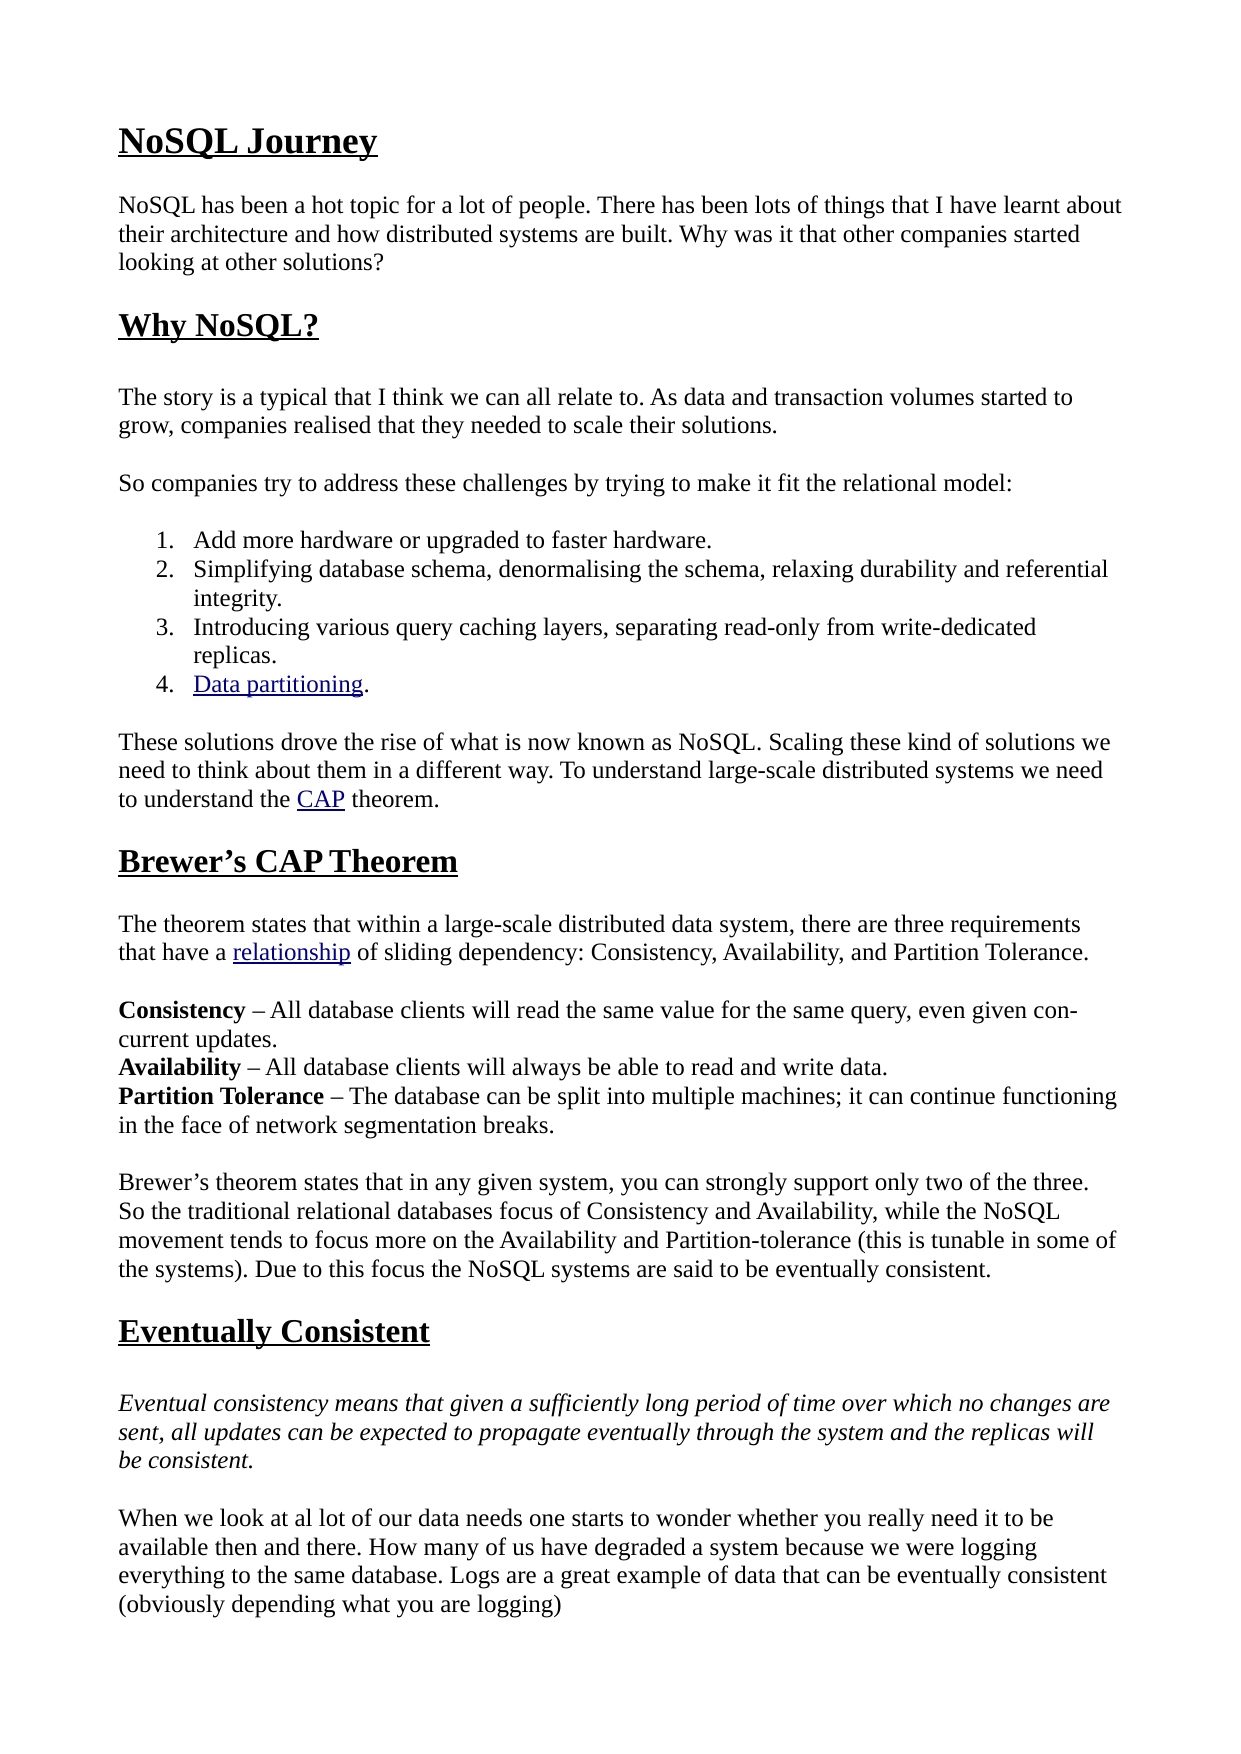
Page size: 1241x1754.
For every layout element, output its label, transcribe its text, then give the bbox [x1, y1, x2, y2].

text Eventual consistency means that given a sufficiently long period of time over which no changes are sent, all updates can be expected to propagate eventually through the system and the replicas will be consistent. [118, 1388, 1122, 1474]
list Add more hardware or upgraded to faster hardware. [156, 525, 1122, 554]
text Availability – All database clients will always be able to read and write data. [118, 1052, 1122, 1081]
list Simplifying database schema, denormalising the schema, relaxing durability and referential integrity. [156, 554, 1122, 612]
text NoSQL has been a hot topic for a lot of people. There has been lots of things that I have learnt about their architecture and how distributed systems are built. Why was it that other companies started looking at other solutions? [118, 190, 1122, 276]
list Introducing various query caching layers, separating read-only from write-dedicated replicas. [156, 612, 1122, 669]
text The theorem states that within a large-scale distributed data system, there are three requirements that have a relationship of sliding dependency: Consistency, Availability, and Partition Tolerance. [118, 909, 1122, 966]
text Brewer’s theorem states that in any given system, you can strongly support only two of the three. So the traditional relational databases focus of Consistency and Availability, while the NoSQL movement tends to focus more on the Availability and Partition-tolerance (this is tunable in some of the systems). Due to this focus the NoSQL systems are said to be eventually consistent. [118, 1167, 1122, 1282]
list Data partitioning. [156, 669, 1122, 698]
text Partition Tolerance – The database can be split into multiple machines; it can continue functioning in the face of network segmentation breaks. [118, 1081, 1122, 1139]
text The story is a typical that I think we can all relate to. As data and transaction volumes started to grow, companies realised that they needed to scale their solutions. [118, 382, 1122, 439]
text NoSQL Journey [118, 118, 1122, 161]
text Consistency – All database clients will read the same value for the same query, even given con- current updates. [118, 995, 1122, 1052]
text Why NoSQL? [118, 305, 1122, 343]
text So companies try to address these challenges by trying to make it fit the relational model: [118, 468, 1122, 497]
text When we look at al lot of our data needs one starts to wonder whether you really need it to be available then and there. How many of us have degraded a system because we were logging everything to the same database. Logs are a great example of data that can be eventually consistent (obviously depending what you are logging) [118, 1503, 1122, 1618]
text These solutions drove the rise of what is now known as NoSQL. Scaling these kind of solutions we need to think about them in a different way. To understand large-scale distributed systems we need to understand the CAP theorem. [118, 727, 1122, 813]
text Brewer’s CAP Theorem [118, 842, 1122, 880]
text Eventually Consistent [118, 1311, 1122, 1349]
